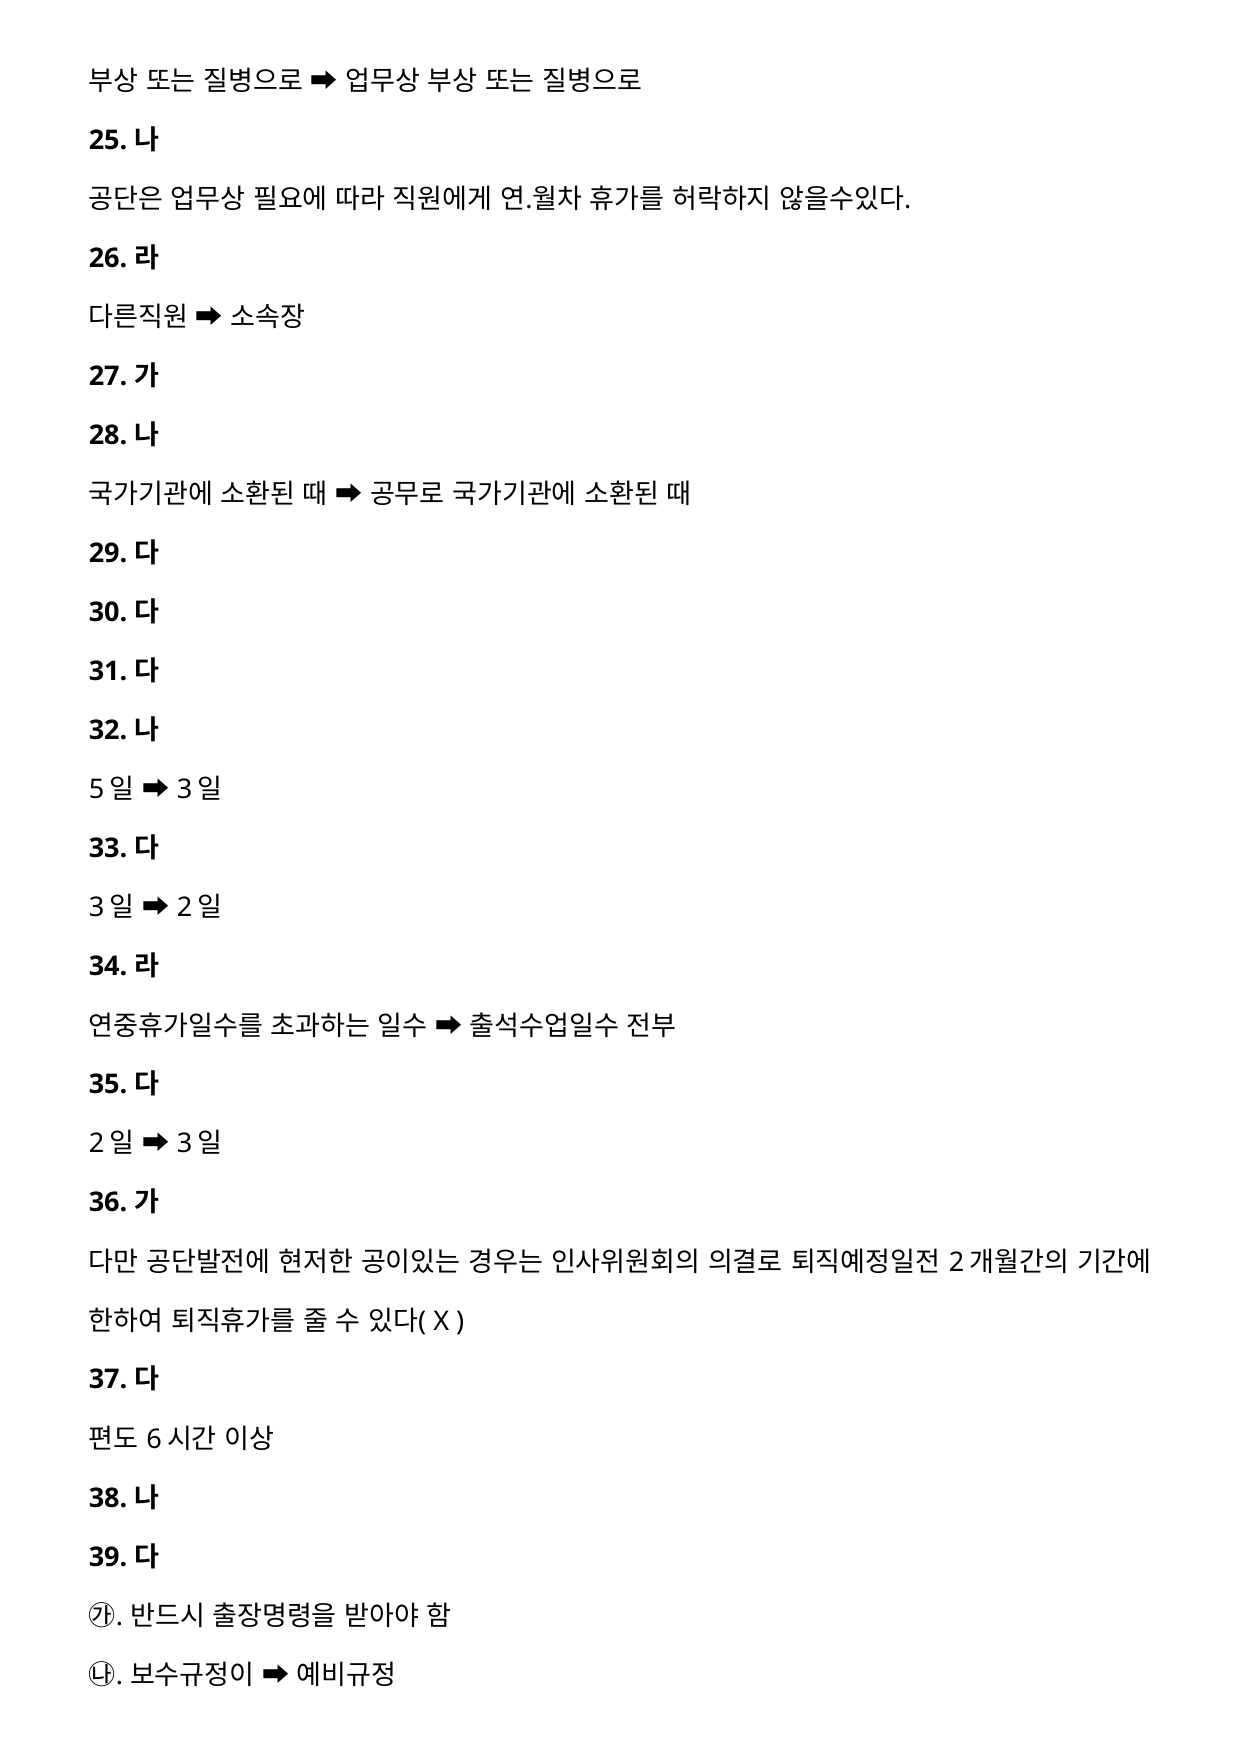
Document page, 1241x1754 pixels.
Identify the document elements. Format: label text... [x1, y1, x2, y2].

text 37. 다 [88, 1357, 1152, 1397]
text 28. 나 [88, 413, 1152, 452]
text 다만 공단발전에 현저한 공이있는 경우는 인사위원회의 의결로 퇴직예정일전 2개월간의 기간에 한하여 퇴직휴가를 줄 수 있다( X ) [88, 1239, 1152, 1338]
text 32. 나 [88, 708, 1152, 747]
text ㉯. 보수규정이 ➡ 예비규정 [88, 1653, 1152, 1692]
text 33. 다 [88, 826, 1152, 866]
text 연중휴가일수를 초과하는 일수 ➡ 출석수업일수 전부 [88, 1003, 1152, 1043]
text 국가기관에 소환된 때 ➡ 공무로 국가기관에 소환된 때 [88, 472, 1152, 511]
text 다른직원 ➡ 소속장 [88, 295, 1152, 334]
text 30. 다 [88, 590, 1152, 629]
text 부상 또는 질병으로 ➡ 업무상 부상 또는 질병으로 [88, 59, 1152, 98]
text 5일 ➡ 3일 [88, 767, 1152, 807]
text ㉮. 반드시 출장명령을 받아야 함 [88, 1594, 1152, 1633]
text 편도 6시간 이상 [88, 1417, 1152, 1456]
text 34. 라 [88, 944, 1152, 984]
text 35. 다 [88, 1062, 1152, 1102]
text 26. 라 [88, 236, 1152, 275]
text 36. 가 [88, 1180, 1152, 1220]
text 25. 나 [88, 118, 1152, 157]
text 29. 다 [88, 531, 1152, 570]
text 31. 다 [88, 649, 1152, 688]
text 27. 가 [88, 354, 1152, 393]
text 38. 나 [88, 1476, 1152, 1515]
text 3일 ➡ 2일 [88, 885, 1152, 925]
text 39. 다 [88, 1535, 1152, 1574]
text 공단은 업무상 필요에 따라 직원에게 연.월차 휴가를 허락하지 않을수있다. [88, 177, 1152, 216]
text 2일 ➡ 3일 [88, 1121, 1152, 1161]
